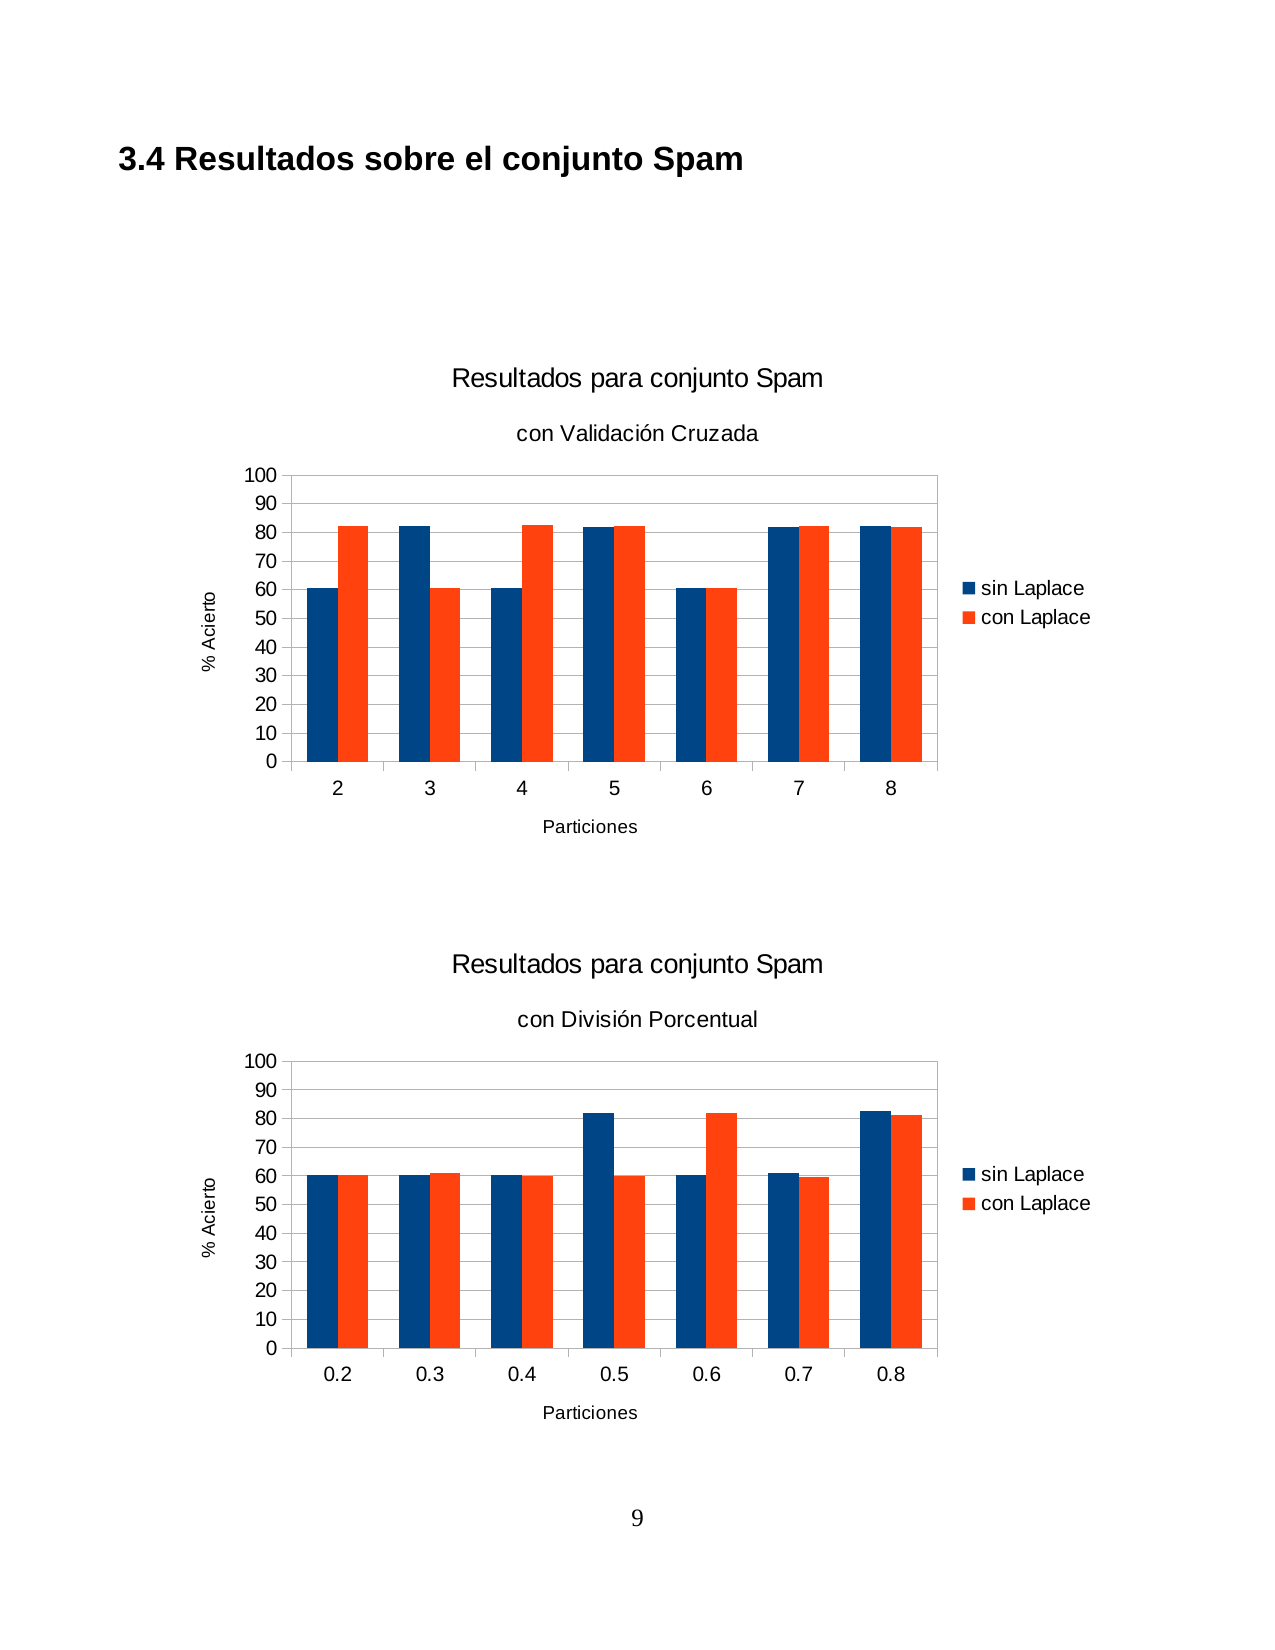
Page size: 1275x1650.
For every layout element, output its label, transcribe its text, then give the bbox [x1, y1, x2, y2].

subtitle 3.4 Resultados sobre el conjunto Spam [118, 139, 1157, 178]
